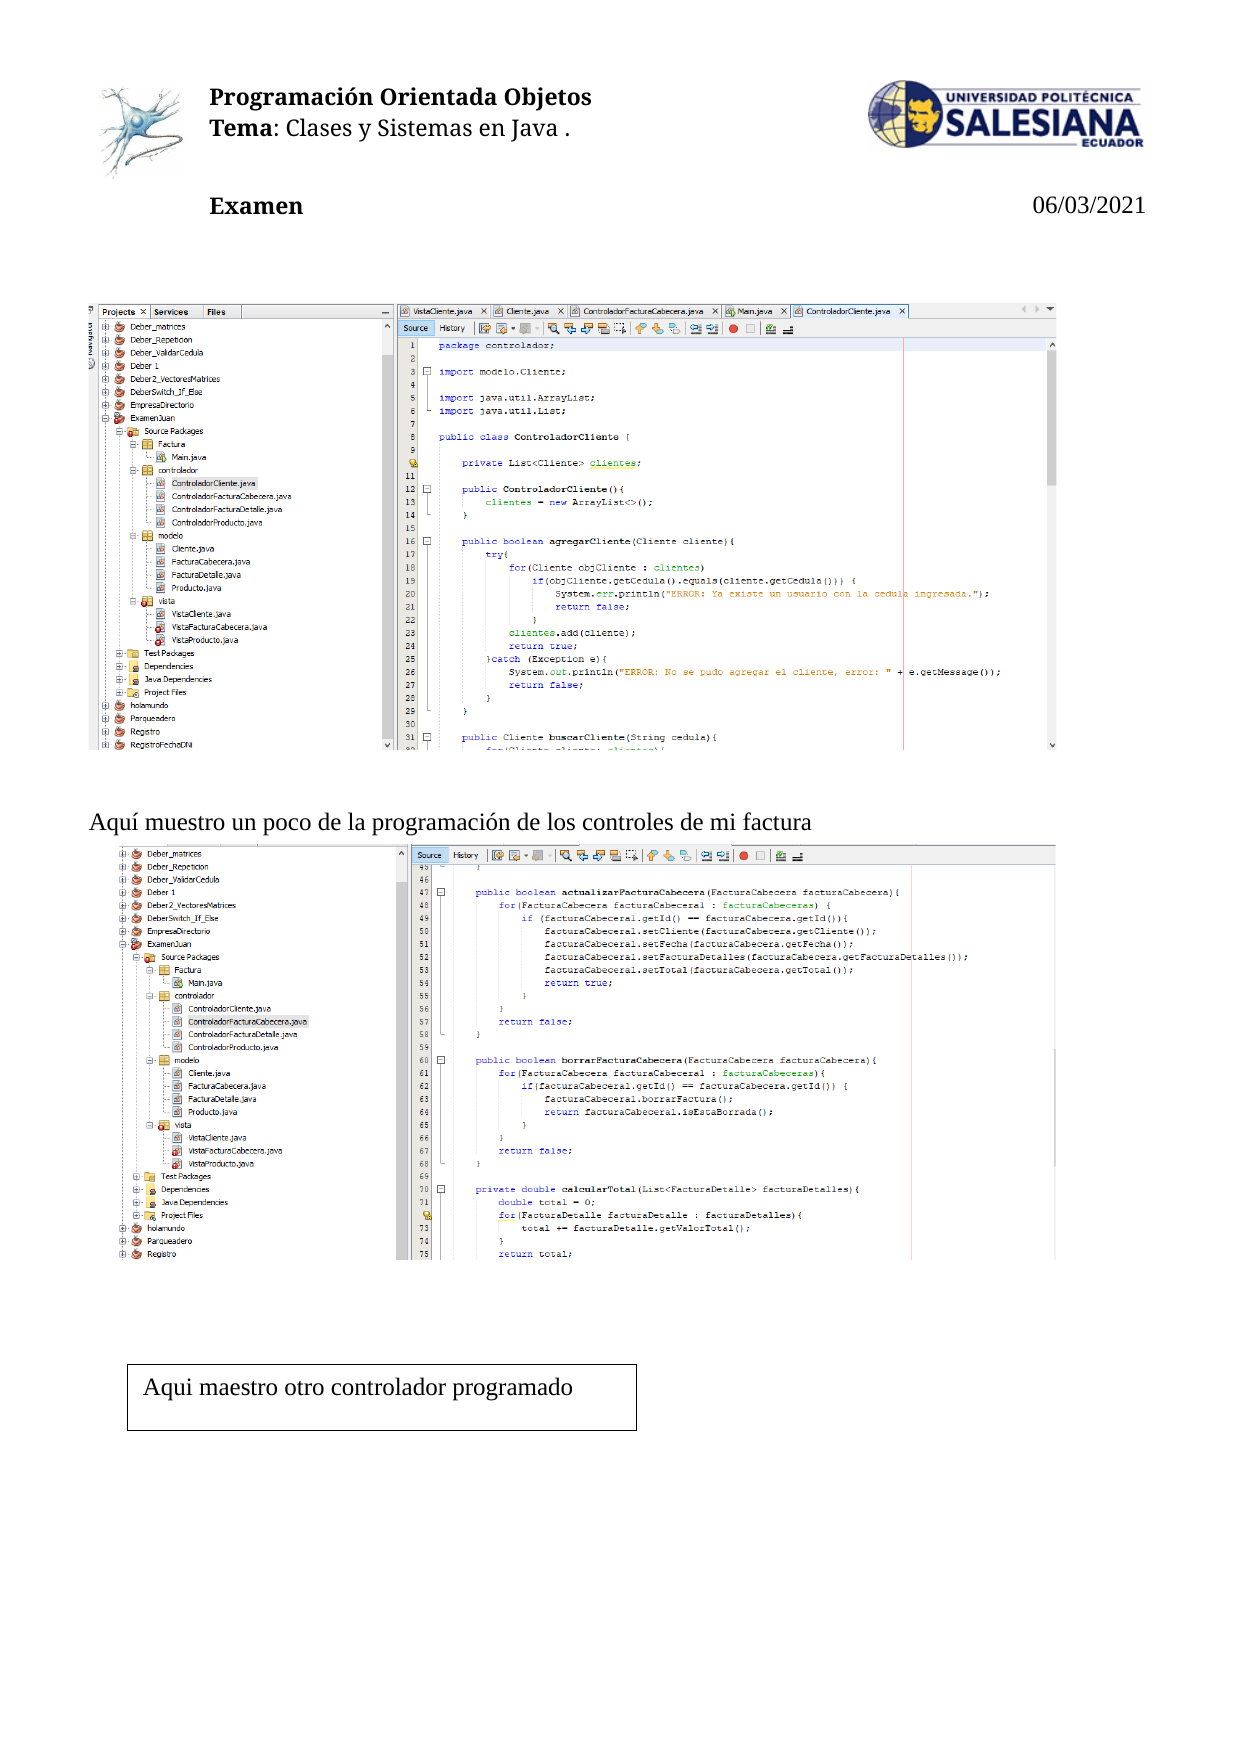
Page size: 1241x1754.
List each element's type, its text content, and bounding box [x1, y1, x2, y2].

text Aqui maestro otro controlador programado [143, 1372, 621, 1401]
text Aquí muestro un poco de la programación de los controles de mi factura [88, 807, 1152, 836]
